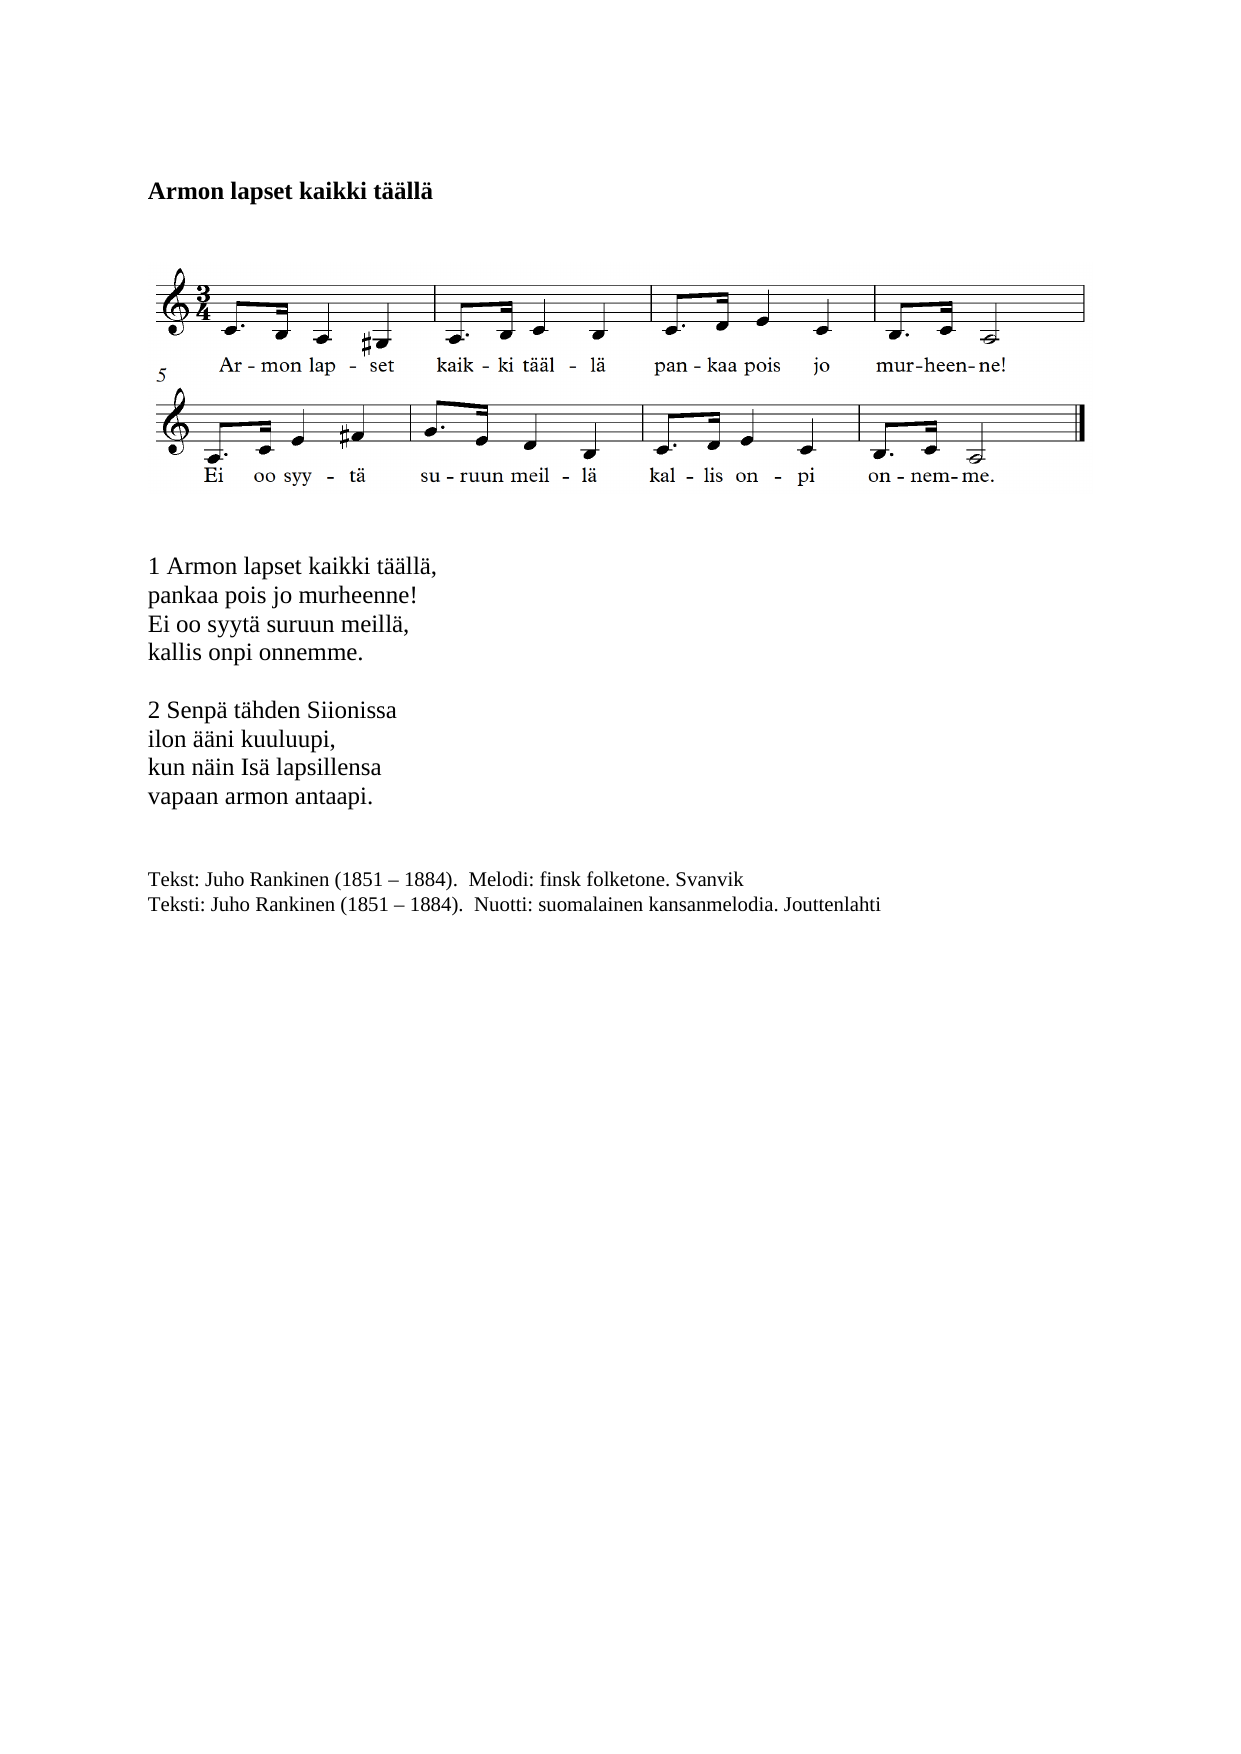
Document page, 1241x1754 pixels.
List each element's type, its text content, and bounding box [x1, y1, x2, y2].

subtitle Armon lapset kaikki täällä [148, 176, 1093, 205]
text vapaan armon antaapi. [148, 781, 1093, 810]
text Teksti: Juho Rankinen (1851 – 1884). Nuotti: suomalainen kansanmelodia. Jouttenlahti [148, 891, 1093, 916]
subtitle Tekst: Juho Rankinen (1851 – 1884). Melodi: finsk folketone. Svanvik [148, 867, 1093, 891]
picture [147, 262, 1093, 494]
text kallis onpi onnemme. [148, 637, 1093, 666]
text 1 Armon lapset kaikki täällä, [148, 551, 1093, 580]
text ilon ääni kuuluupi, [148, 724, 1093, 752]
text kun näin Isä lapsillensa [148, 752, 1093, 781]
text pankaa pois jo murheenne! [148, 580, 1093, 609]
subtitle 2 Senpä tähden Siionissa [148, 695, 1093, 724]
text Ei oo syytä suruun meillä, [148, 609, 1093, 637]
